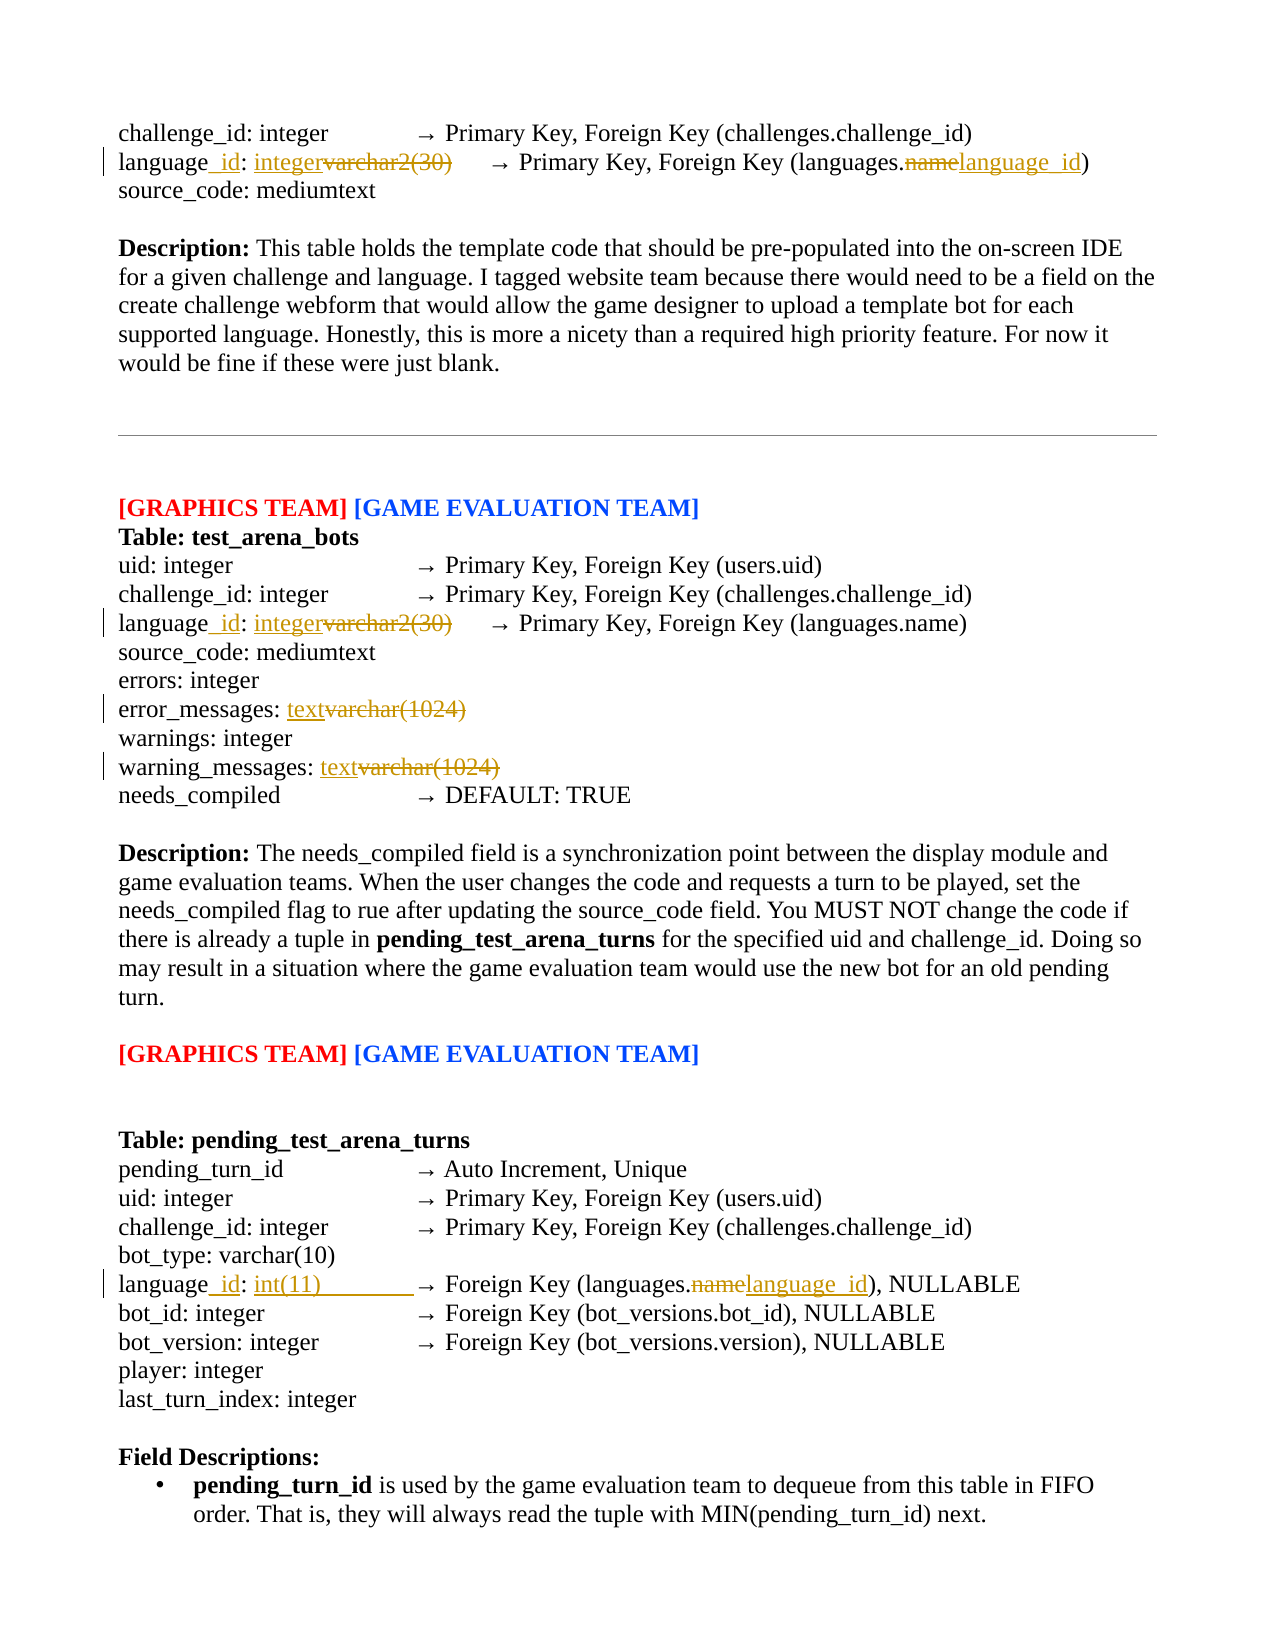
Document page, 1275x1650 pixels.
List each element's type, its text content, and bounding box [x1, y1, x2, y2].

text Description: The needs_compiled field is a synchronization point between the display module and game evaluation teams. When the user changes the code and requests a turn to be played, set the needs_compiled flag to rue after updating the source_code field. You MUST NOT change the code if there is already a tuple in pending_test_arena_turns for the specified uid and challenge_id. Doing so may result in a situation where the game evaluation team would use the new bot for an old pending turn. [118, 838, 1157, 1010]
text uid: integer → Primary Key, Foreign Key (users.uid) [118, 550, 1157, 579]
text needs_compiled → DEFAULT: TRUE [118, 780, 1157, 809]
text [GRAPHICS TEAM] [GAME EVALUATION TEAM] [118, 493, 1157, 522]
text pending_turn_id → Auto Increment, Unique [118, 1154, 1157, 1183]
text last_turn_index: integer [118, 1384, 1157, 1413]
text Table: pending_test_arena_turns [118, 1125, 1157, 1154]
text Field Descriptions: [118, 1442, 1157, 1470]
text bot_version: integer → Foreign Key (bot_versions.version), NULLABLE [118, 1327, 1157, 1355]
text source_code: mediumtext [118, 176, 1157, 204]
text bot_id: integer → Foreign Key (bot_versions.bot_id), NULLABLE [118, 1298, 1157, 1327]
text warnings: integer [118, 723, 1157, 752]
list pending_turn_id is used by the game evaluation team to dequeue from this table in FIFO order. That is, they will always read the tuple with MIN(pending_turn_id) next. [156, 1470, 1157, 1528]
text Table: test_arena_bots [118, 522, 1157, 550]
text language_id: integer → Primary Key, Foreign Key (languages.language_id) [118, 147, 1157, 176]
text language_id: int(11) → Foreign Key (languages.language_id), NULLABLE [118, 1269, 1157, 1298]
text player: integer [118, 1355, 1157, 1384]
text source_code: mediumtext [118, 637, 1157, 665]
text bot_type: varchar(10) [118, 1240, 1157, 1269]
text Description: This table holds the template code that should be pre-populated into the on-screen IDE for a given challenge and language. I tagged website team because there would need to be a field on the create challenge webform that would allow the game designer to upload a template bot for each supported language. Honestly, this is more a nicety than a required high priority feature. For now it would be fine if these were just blank. [118, 233, 1157, 377]
text warning_messages: text [118, 752, 1157, 780]
text language_id: integer → Primary Key, Foreign Key (languages.name) [118, 608, 1157, 637]
text challenge_id: integer → Primary Key, Foreign Key (challenges.challenge_id) [118, 118, 1157, 147]
text challenge_id: integer → Primary Key, Foreign Key (challenges.challenge_id) [118, 579, 1157, 608]
text errors: integer [118, 665, 1157, 694]
text uid: integer → Primary Key, Foreign Key (users.uid) [118, 1183, 1157, 1212]
text challenge_id: integer → Primary Key, Foreign Key (challenges.challenge_id) [118, 1212, 1157, 1240]
text [GRAPHICS TEAM] [GAME EVALUATION TEAM] [118, 1039, 1157, 1068]
text error_messages: text [118, 694, 1157, 723]
